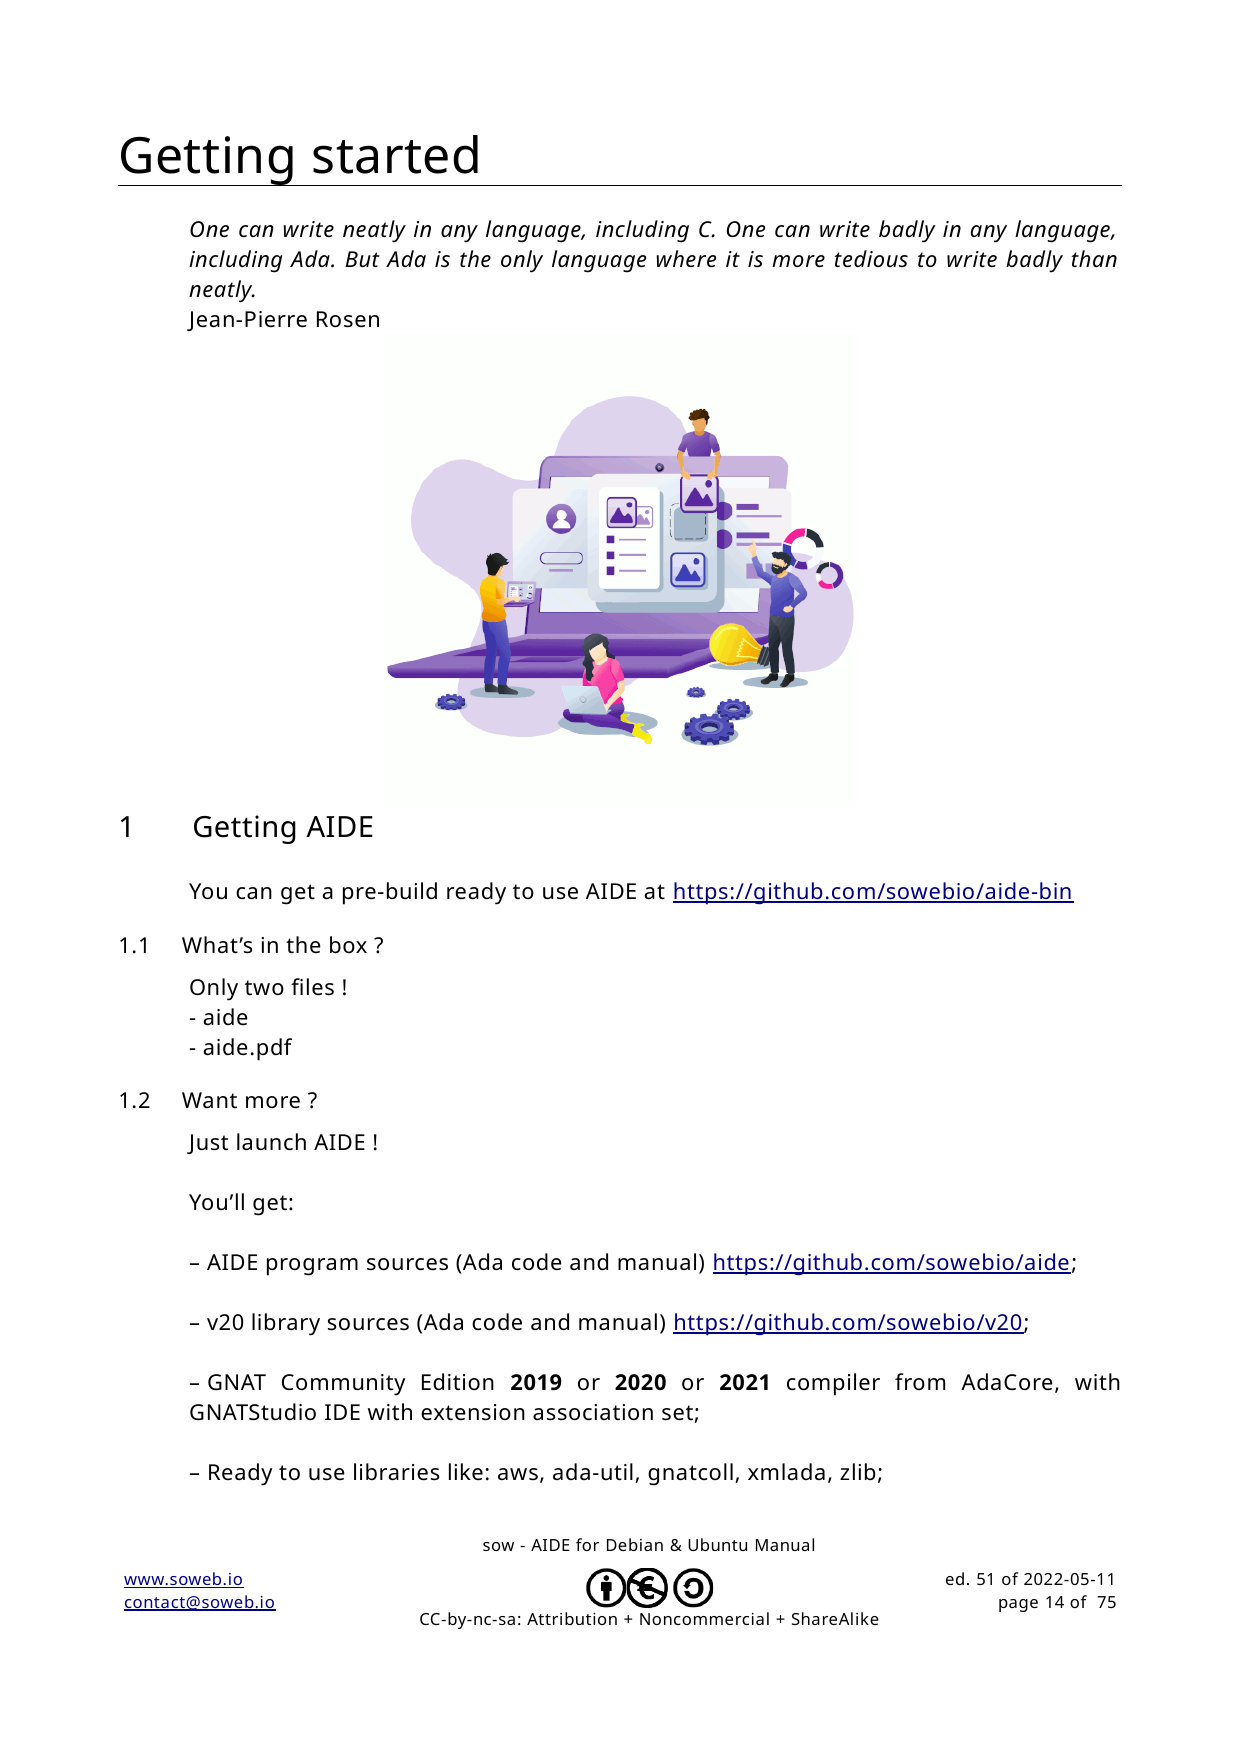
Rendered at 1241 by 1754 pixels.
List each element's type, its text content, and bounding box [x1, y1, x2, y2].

text You can get a pre-build ready to use AIDE at https://github.com/sowebio/aide-bin [189, 876, 1122, 906]
text - aide [189, 1002, 1122, 1032]
subtitle Want more ? [118, 1085, 1122, 1115]
text Just launch AIDE ! [189, 1127, 1122, 1157]
picture [585, 1568, 668, 1608]
text – AIDE program sources (Ada code and manual) https://github.com/sowebio/aide; [189, 1247, 1122, 1277]
text – GNAT Community Edition 2019 or 2020 or 2021 compiler from AdaCore, with GNATStudio IDE with extension association set; [189, 1367, 1122, 1427]
picture [672, 1568, 714, 1608]
subtitle Getting started [118, 118, 1122, 185]
text – Ready to use libraries like: aws, ada-util, gnatcoll, xmlada, zlib; [189, 1457, 1122, 1487]
text – v20 library sources (Ada code and manual) https://github.com/sowebio/v20; [189, 1307, 1122, 1337]
text You’ll get: [189, 1187, 1122, 1217]
text Only two files ! [189, 972, 1122, 1002]
text Jean-Pierre Rosen [189, 304, 1122, 334]
text One can write neatly in any language, including C. One can write badly in any language, including Ada. But Ada is the only language where it is more tedious to write badly than neatly. [189, 214, 1122, 304]
subtitle Getting AIDE [118, 364, 1122, 846]
picture [383, 334, 857, 807]
subtitle What’s in the box ? [118, 930, 1122, 960]
text - aide.pdf [189, 1032, 1122, 1062]
